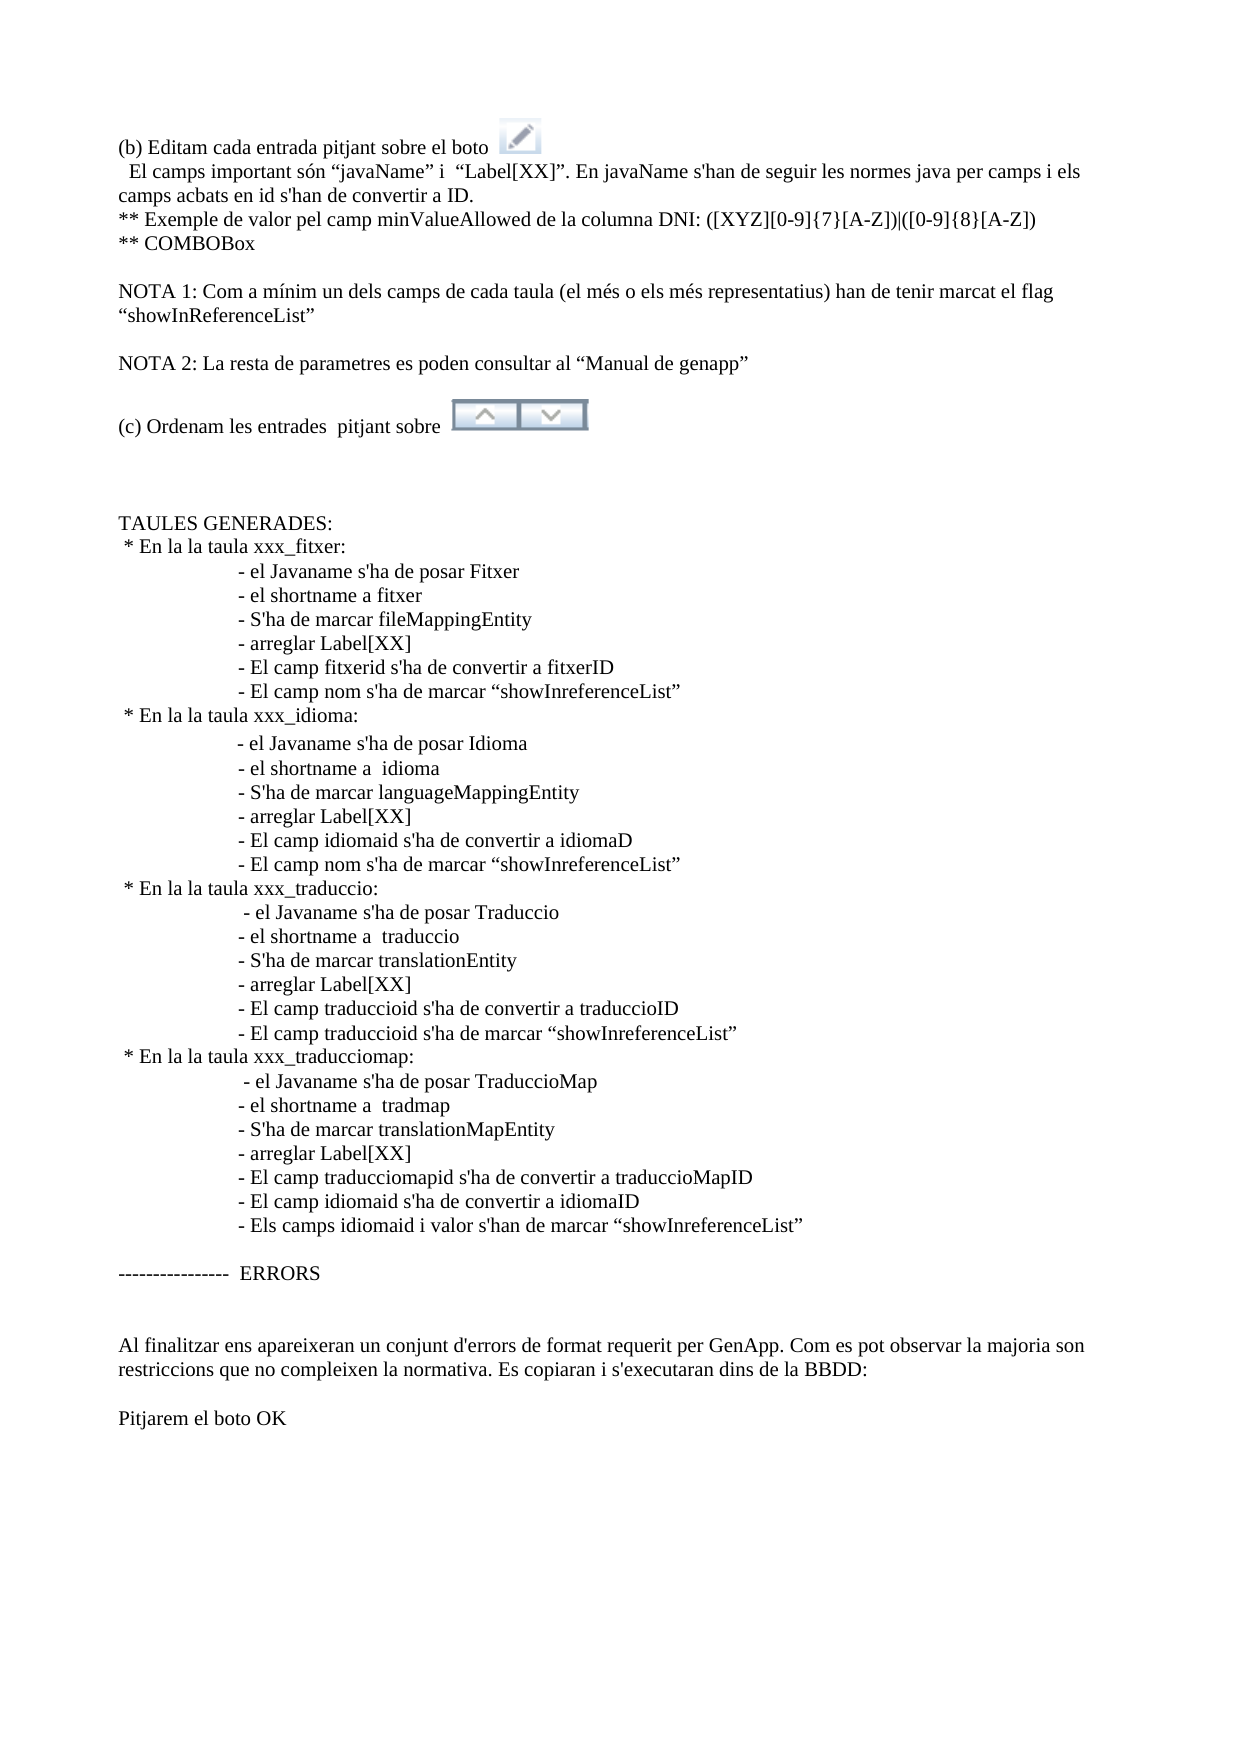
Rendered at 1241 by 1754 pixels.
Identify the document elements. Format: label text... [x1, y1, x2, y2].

text - el Javaname s'ha de posar Fitxer [118, 558, 1122, 583]
text NOTA 1: Com a mínim un dels camps de cada taula (el més o els més representatius) han de tenir marcat el flag “showInReferenceList” [118, 279, 1122, 327]
text - arreglar Label[XX] [118, 631, 1122, 655]
picture [499, 118, 542, 154]
text - El camp nom s'ha de marcar “showInreferenceList” [118, 852, 1122, 876]
text TAULES GENERADES: [118, 510, 1122, 534]
text - S'ha de marcar fileMappingEntity [118, 607, 1122, 631]
text - El camp traduccioid s'ha de marcar “showInreferenceList” [118, 1020, 1122, 1044]
text - el Javaname s'ha de posar Traduccio [118, 900, 1122, 924]
text - El camp traducciomapid s'ha de convertir a traduccioMapID [118, 1165, 1122, 1189]
text - El camp fitxerid s'ha de convertir a fitxerID [118, 655, 1122, 679]
text - S'ha de marcar translationMapEntity [118, 1117, 1122, 1141]
text - S'ha de marcar languageMappingEntity [118, 780, 1122, 804]
text * En la la taula xxx_idioma: [118, 703, 1122, 727]
text (b) Editam cada entrada pitjant sobre el boto [118, 118, 1122, 159]
text - El camp idiomaid s'ha de convertir a idiomaD [118, 828, 1122, 852]
text ** Exemple de valor pel camp minValueAllowed de la columna DNI: ([XYZ][0-9]{7}[A-Z])|([0-9]{8}[A-Z]) [118, 207, 1122, 231]
text ---------------- ERRORS [118, 1261, 1122, 1285]
text - el shortname a idioma [118, 756, 1122, 780]
text - arreglar Label[XX] [118, 1141, 1122, 1165]
text - Els camps idiomaid i valor s'han de marcar “showInreferenceList” [118, 1213, 1122, 1237]
text * En la la taula xxx_traducciomap: [118, 1044, 1122, 1068]
text - el Javaname s'ha de posar Idioma [118, 727, 1122, 756]
text - arreglar Label[XX] [118, 972, 1122, 996]
text - el shortname a traduccio [118, 924, 1122, 948]
text Pitjarem el boto OK [118, 1405, 1122, 1429]
text Al finalitzar ens apareixeran un conjunt d'errors de format requerit per GenApp. Com es pot observar la majoria son restriccions que no compleixen la normativa. Es copiaran i s'executaran dins de la BBDD: [118, 1333, 1122, 1381]
text - el shortname a tradmap [118, 1093, 1122, 1117]
text * En la la taula xxx_fitxer: [118, 534, 1122, 558]
text El camps important són “javaName” i “Label[XX]”. En javaName s'han de seguir les normes java per camps i els camps acbats en id s'han de convertir a ID. [118, 159, 1122, 207]
text - El camp idiomaid s'ha de convertir a idiomaID [118, 1189, 1122, 1213]
text (c) Ordenam les entrades pitjant sobre [118, 399, 1122, 438]
text * En la la taula xxx_traduccio: [118, 876, 1122, 900]
text NOTA 2: La resta de parametres es poden consultar al “Manual de genapp” [118, 351, 1122, 375]
text - arreglar Label[XX] [118, 804, 1122, 828]
text - El camp traduccioid s'ha de convertir a traduccioID [118, 996, 1122, 1020]
text - el Javaname s'ha de posar TraduccioMap [118, 1068, 1122, 1093]
text - El camp nom s'ha de marcar “showInreferenceList” [118, 679, 1122, 703]
picture [451, 399, 589, 434]
text - S'ha de marcar translationEntity [118, 948, 1122, 972]
text - el shortname a fitxer [118, 583, 1122, 607]
text ** COMBOBox [118, 231, 1122, 255]
